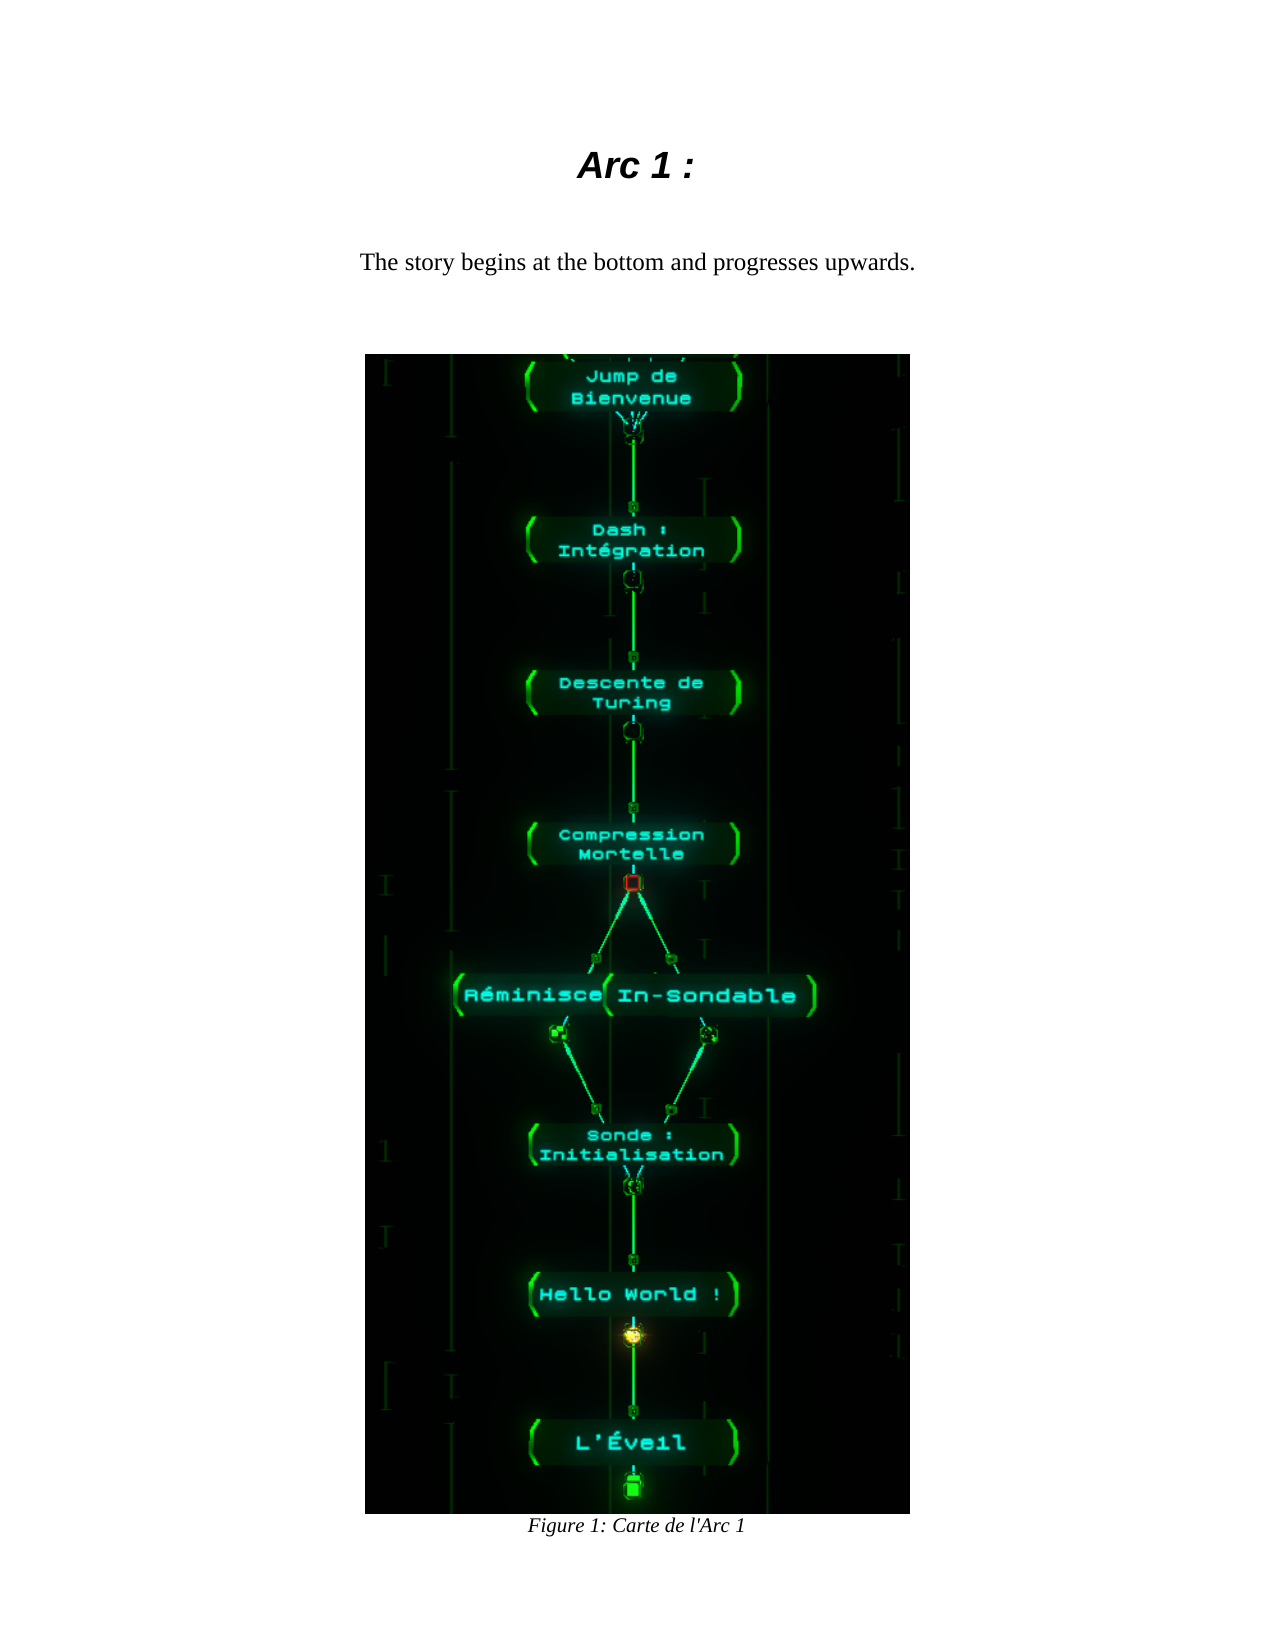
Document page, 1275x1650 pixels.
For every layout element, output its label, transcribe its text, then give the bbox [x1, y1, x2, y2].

picture [365, 354, 910, 1514]
subtitle Arc 1 : [118, 143, 1157, 187]
text The story begins at the bottom and progresses upwards. [118, 247, 1157, 276]
text Figure 1: Carte de l'Arc 1 [365, 1514, 910, 1537]
